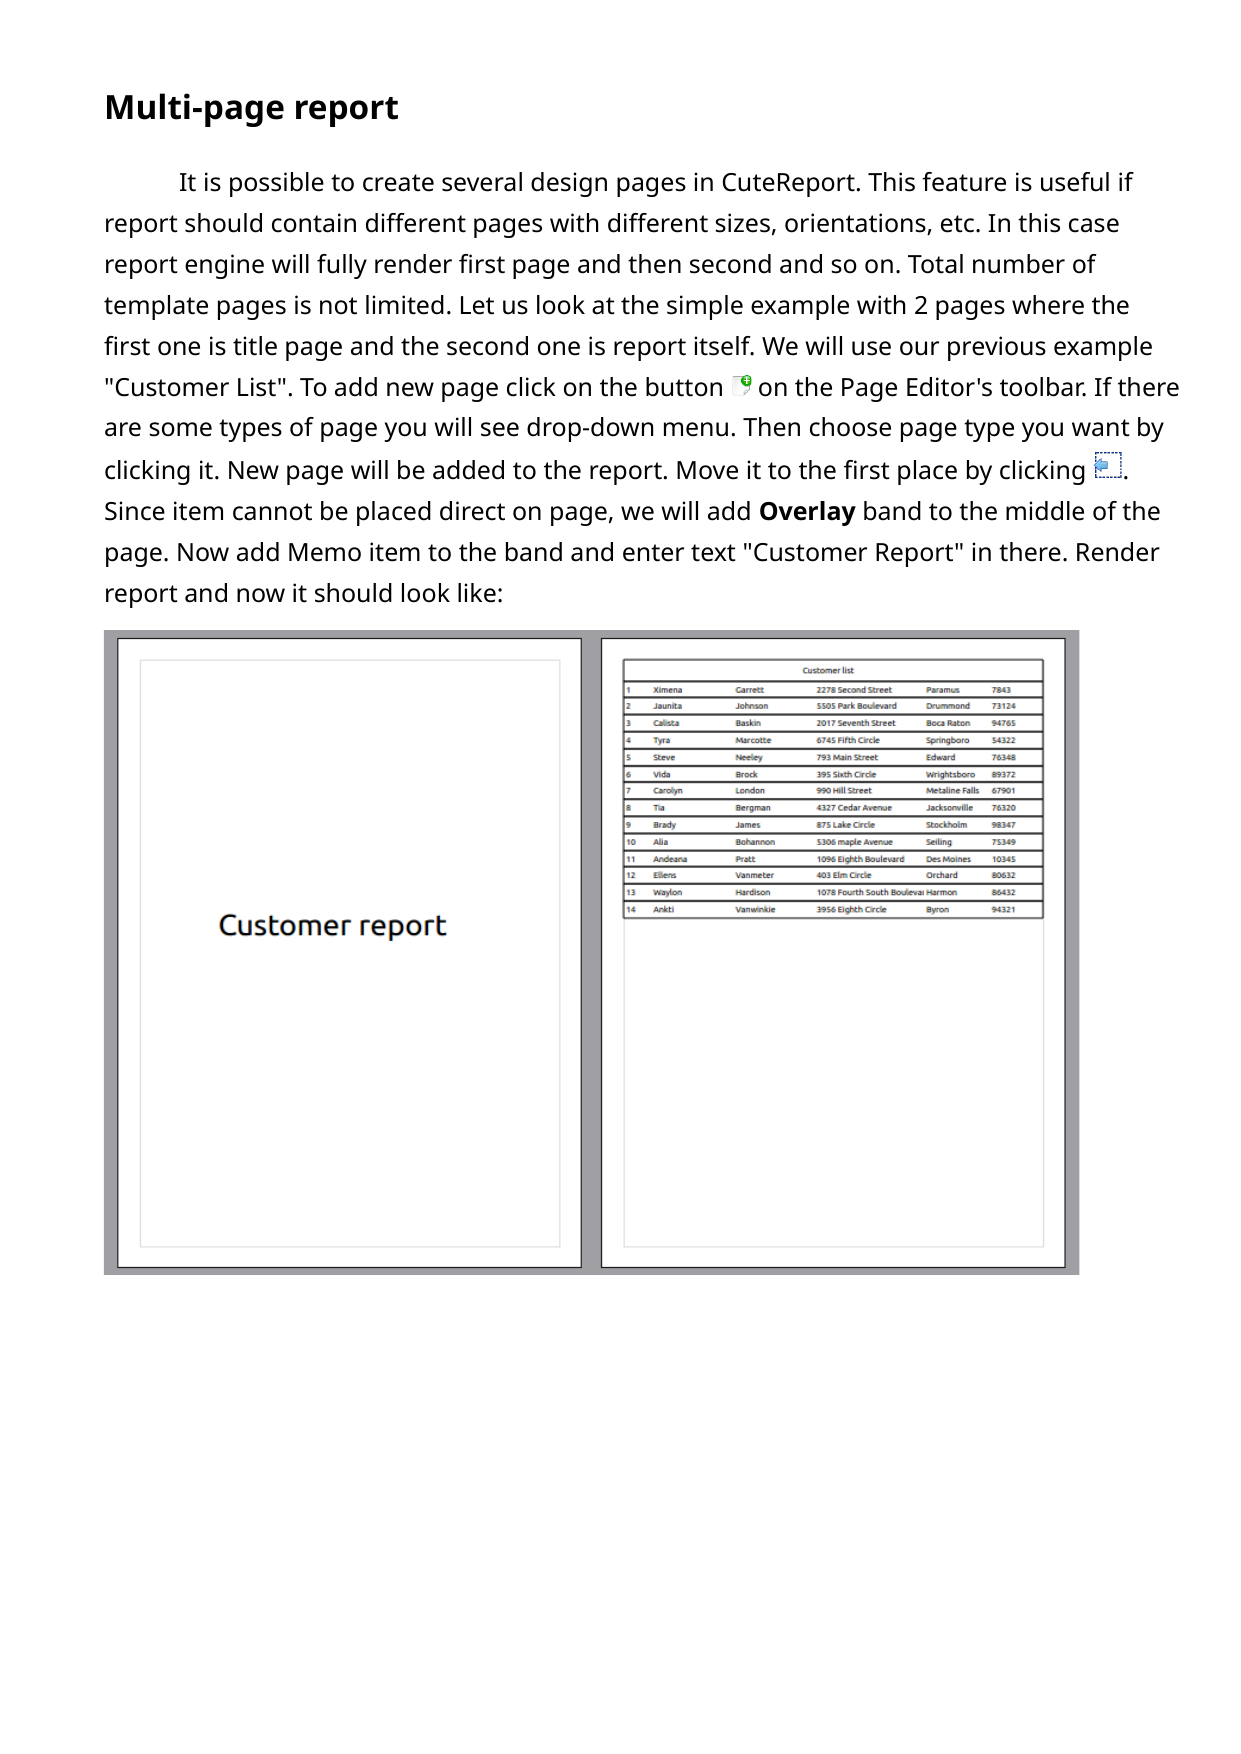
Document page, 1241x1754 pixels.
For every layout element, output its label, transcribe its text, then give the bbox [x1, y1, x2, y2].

picture [730, 375, 752, 396]
text It is possible to create several design pages in CuteReport. This feature is useful if report should contain different pages with different sizes, orientations, etc. In this case report engine will fully render first page and then second and so on. Total number of template pages is not limited. Let us look at the simple example with 2 pages where the first one is title page and the second one is report itself. We will use our previous example "Customer List". To add new page click on the button on the Page Editor's toolbar. If there are some types of page you will see drop-down menu. Then choose page type you want by clicking it. New page will be added to the report. Move it to the first place by clicking . Since item cannot be placed direct on page, we will add Overlay band to the middle of the page. Now add Memo item to the band and enter text "Customer Report" in there. Render report and now it should look like: [104, 165, 1181, 609]
subtitle Multi-page report [104, 83, 1181, 129]
picture [1093, 450, 1123, 480]
picture [103, 630, 1080, 1275]
